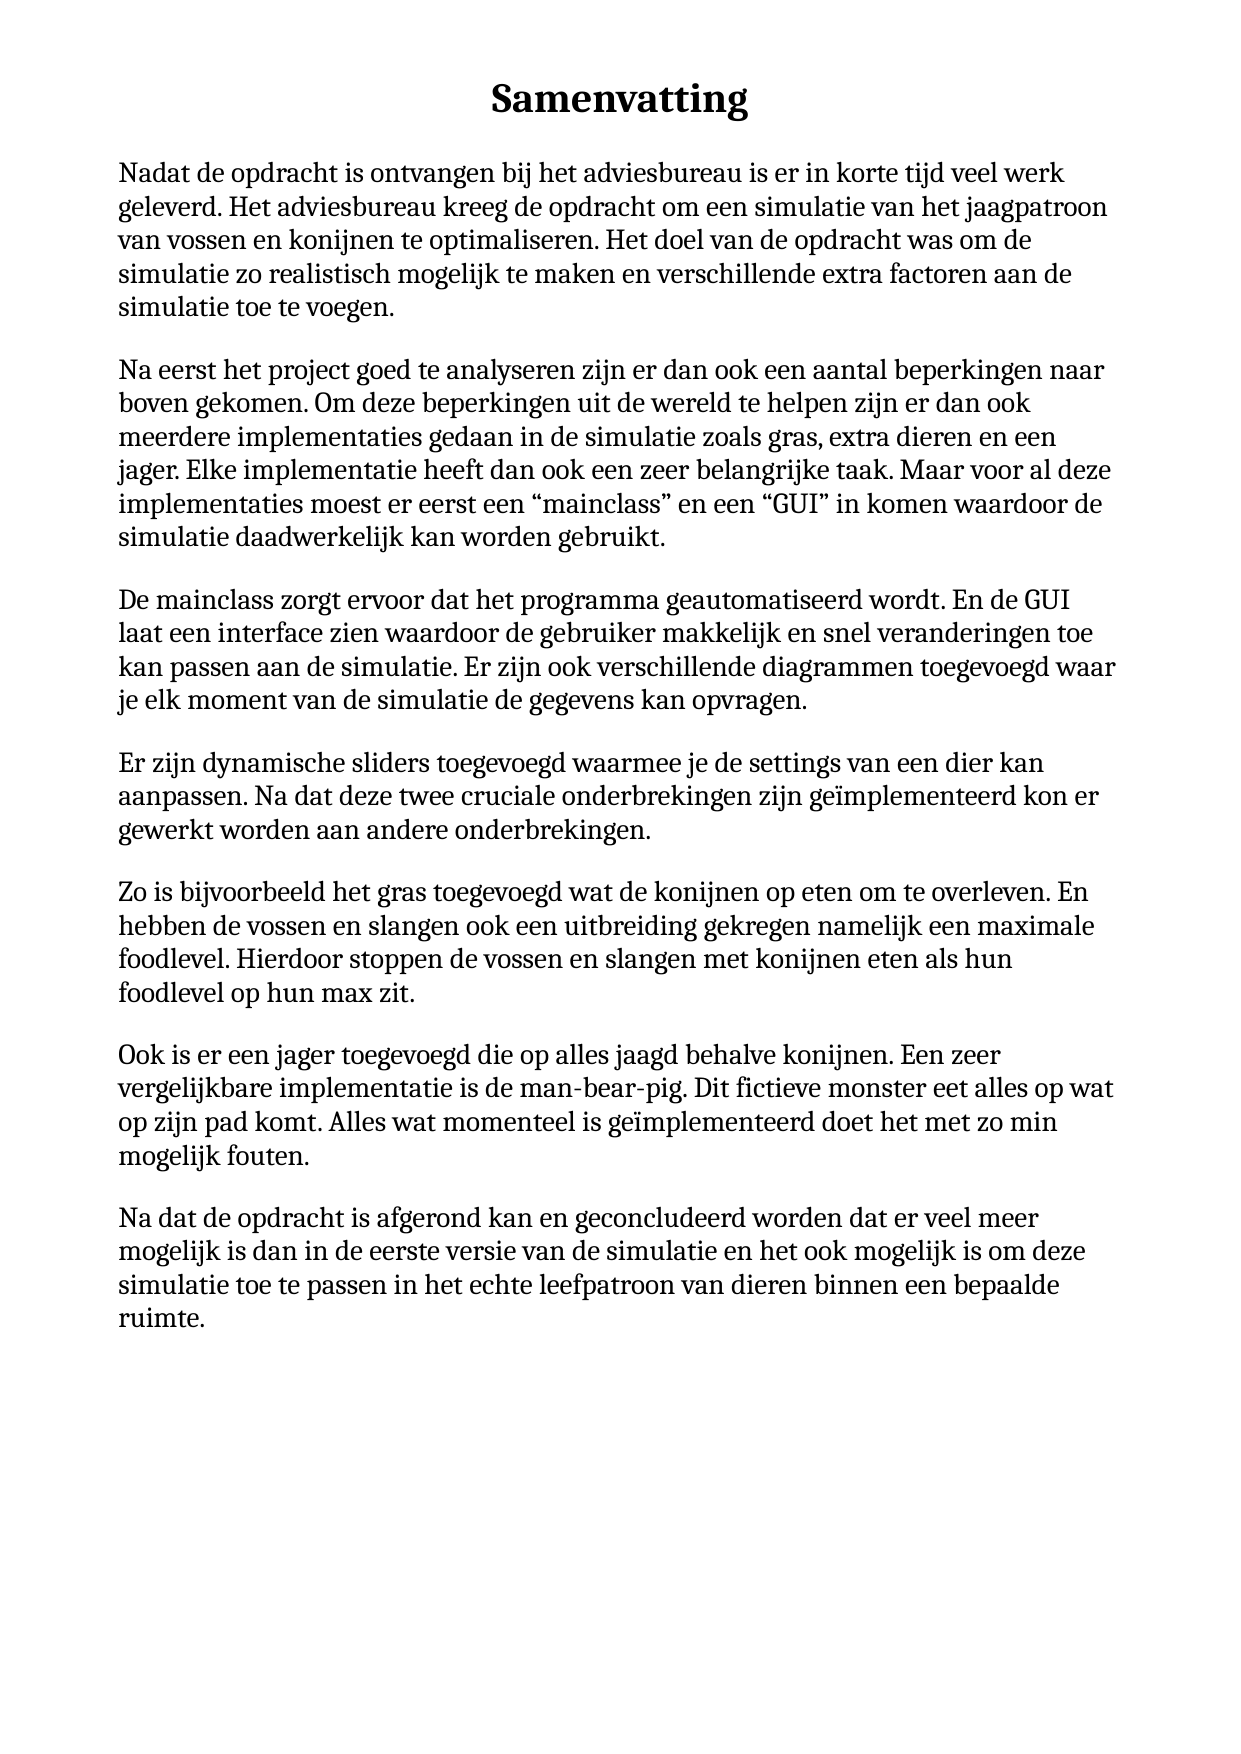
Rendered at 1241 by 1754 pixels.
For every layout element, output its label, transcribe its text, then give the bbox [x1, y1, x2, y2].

text Na eerst het project goed te analyseren zijn er dan ook een aantal beperkingen naar boven gekomen. Om deze beperkingen uit de wereld te helpen zijn er dan ook meerdere implementaties gedaan in de simulatie zoals gras, extra dieren en een jager. Elke implementatie heeft dan ook een zeer belangrijke taak. Maar voor al deze implementaties moest er eerst een “mainclass” en een “GUI” in komen waardoor de simulatie daadwerkelijk kan worden gebruikt. [118, 353, 1122, 554]
text Samenvatting [118, 75, 1122, 123]
text Zo is bijvoorbeeld het gras toegevoegd wat de konijnen op eten om te overleven. En hebben de vossen en slangen ook een uitbreiding gekregen namelijk een maximale foodlevel. Hierdoor stoppen de vossen en slangen met konijnen eten als hun foodlevel op hun max zit. [118, 875, 1122, 1009]
text Ook is er een jager toegevoegd die op alles jaagd behalve konijnen. Een zeer vergelijkbare implementatie is de man-bear-pig. Dit fictieve monster eet alles op wat op zijn pad komt. Alles wat momenteel is geïmplementeerd doet het met zo min mogelijk fouten. [118, 1038, 1122, 1172]
text De mainclass zorgt ervoor dat het programma geautomatiseerd wordt. En de GUI laat een interface zien waardoor de gebruiker makkelijk en snel veranderingen toe kan passen aan de simulatie. Er zijn ook verschillende diagrammen toegevoegd waar je elk moment van de simulatie de gegevens kan opvragen. [118, 583, 1122, 717]
text Er zijn dynamische sliders toegevoegd waarmee je de settings van een dier kan aanpassen. Na dat deze twee cruciale onderbrekingen zijn geïmplementeerd kon er gewerkt worden aan andere onderbrekingen. [118, 746, 1122, 846]
text Na dat de opdracht is afgerond kan en geconcludeerd worden dat er veel meer mogelijk is dan in de eerste versie van de simulatie en het ook mogelijk is om deze simulatie toe te passen in het echte leefpatroon van dieren binnen een bepaalde ruimte. [118, 1201, 1122, 1335]
text Nadat de opdracht is ontvangen bij het adviesbureau is er in korte tijd veel werk geleverd. Het adviesbureau kreeg de opdracht om een simulatie van het jaagpatroon van vossen en konijnen te optimaliseren. Het doel van de opdracht was om de simulatie zo realistisch mogelijk te maken en verschillende extra factoren aan de simulatie toe te voegen. [118, 156, 1122, 324]
